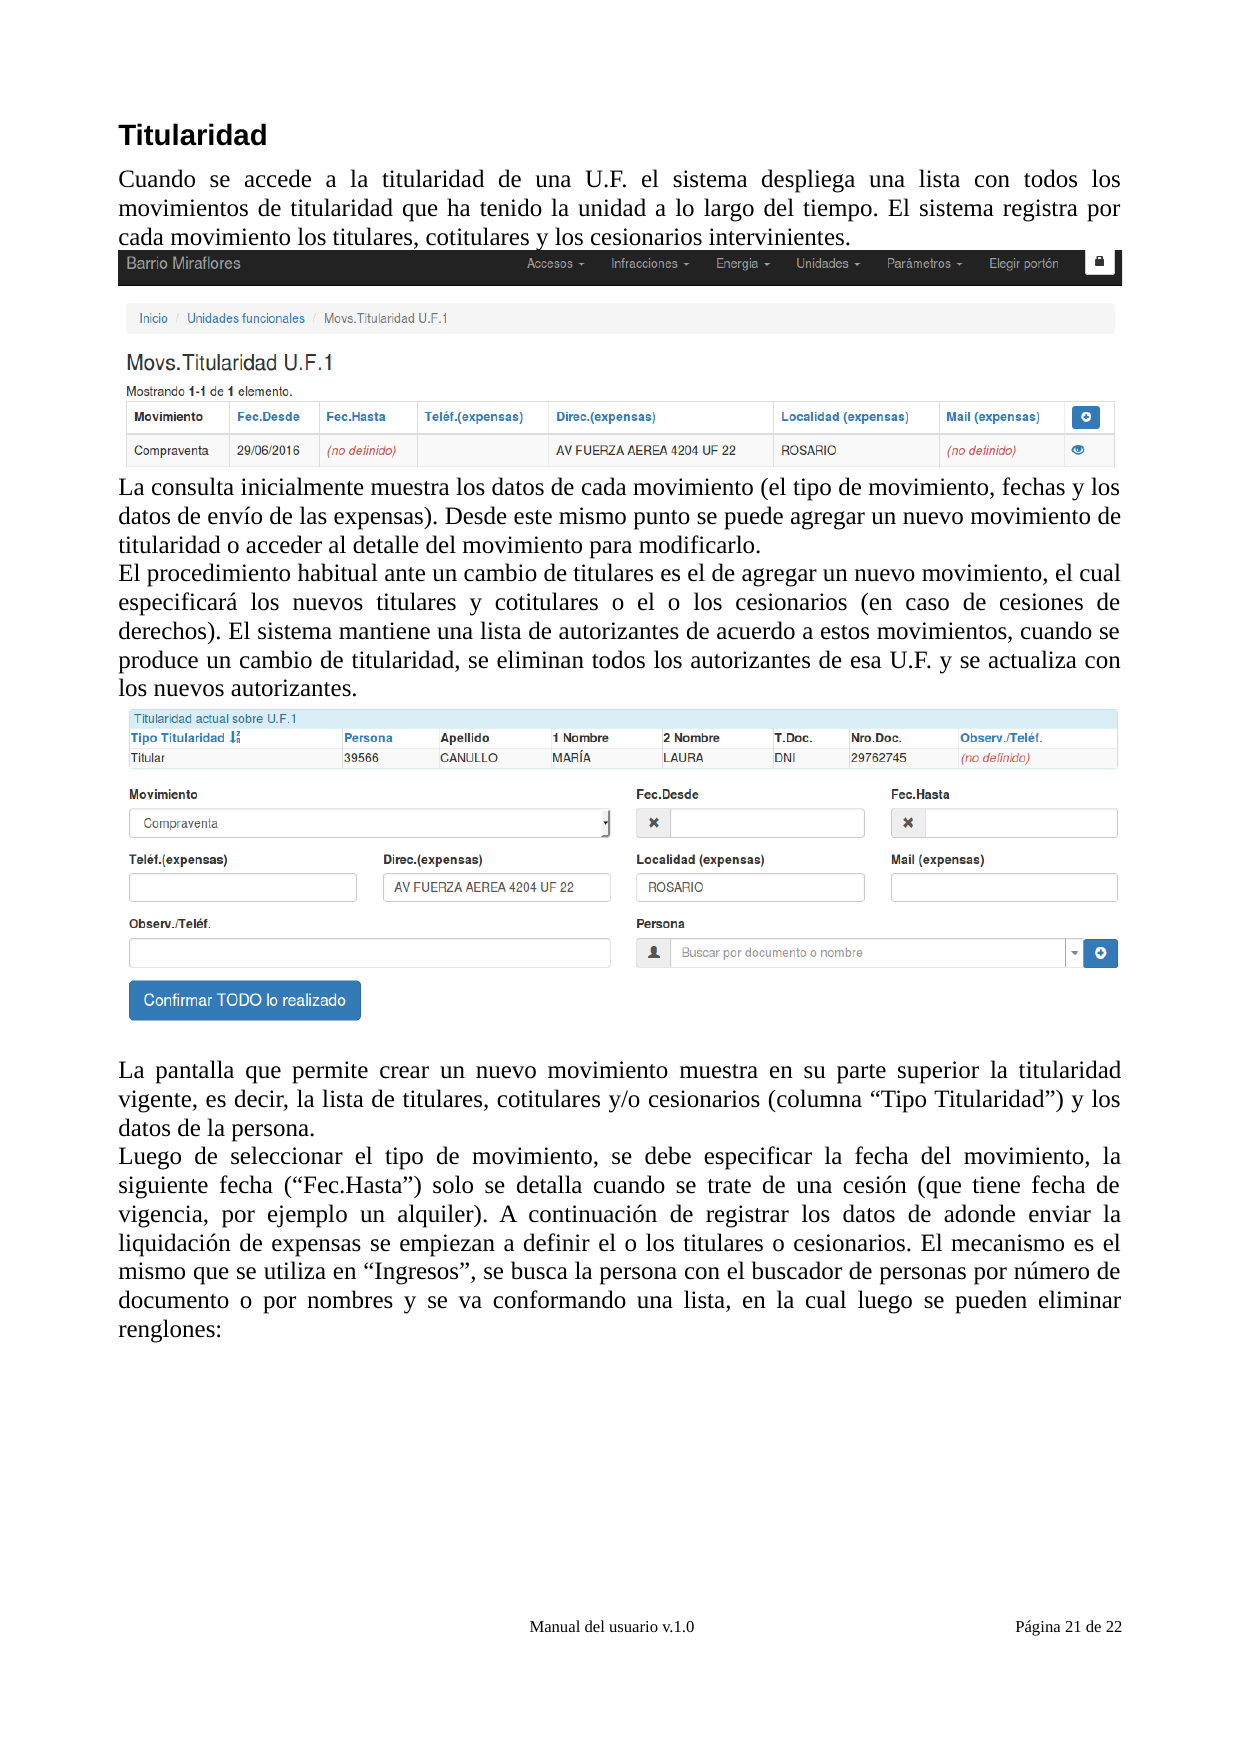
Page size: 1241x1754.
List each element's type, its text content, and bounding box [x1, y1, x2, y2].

text Luego de seleccionar el tipo de movimiento, se debe especificar la fecha del movimiento, la siguiente fecha (“Fec.Hasta”) solo se detalla cuando se trate de una cesión (que tiene fecha de vigencia, por ejemplo un alquiler). A continuación de registrar los datos de adonde enviar la liquidación de expensas se empiezan a definir el o los titulares o cesionarios. El mecanismo es el mismo que se utiliza en “Ingresos”, se busca la persona con el buscador de personas por número de documento o por nombres y se va conformando una lista, en la cual luego se pueden eliminar renglones: [118, 1141, 1122, 1343]
picture [118, 702, 1123, 1027]
text Cuando se accede a la titularidad de una U.F. el sistema despliega una lista con todos los movimientos de titularidad que ha tenido la unidad a lo largo del tiempo. El sistema registra por cada movimiento los titulares, cotitulares y los cesionarios intervinientes. [118, 164, 1122, 250]
text El procedimiento habitual ante un cambio de titulares es el de agregar un nuevo movimiento, el cual especificará los nuevos titulares y cotitulares o el o los cesionarios (en caso de cesiones de derechos). El sistema mantiene una lista de autorizantes de acuerdo a estos movimientos, cuando se produce un cambio de titularidad, se eliminan todos los autorizantes de esa U.F. y se actualiza con los nuevos autorizantes. [118, 558, 1122, 702]
subtitle Titularidad [118, 118, 1122, 152]
picture [118, 250, 1123, 473]
text La consulta inicialmente muestra los datos de cada movimiento (el tipo de movimiento, fechas y los datos de envío de las expensas). Desde este mismo punto se puede agregar un nuevo movimiento de titularidad o acceder al detalle del movimiento para modificarlo. [118, 473, 1122, 558]
text La pantalla que permite crear un nuevo movimiento muestra en su parte superior la titularidad vigente, es decir, la lista de titulares, cotitulares y/o cesionarios (columna “Tipo Titularidad”) y los datos de la persona. [118, 1055, 1122, 1141]
